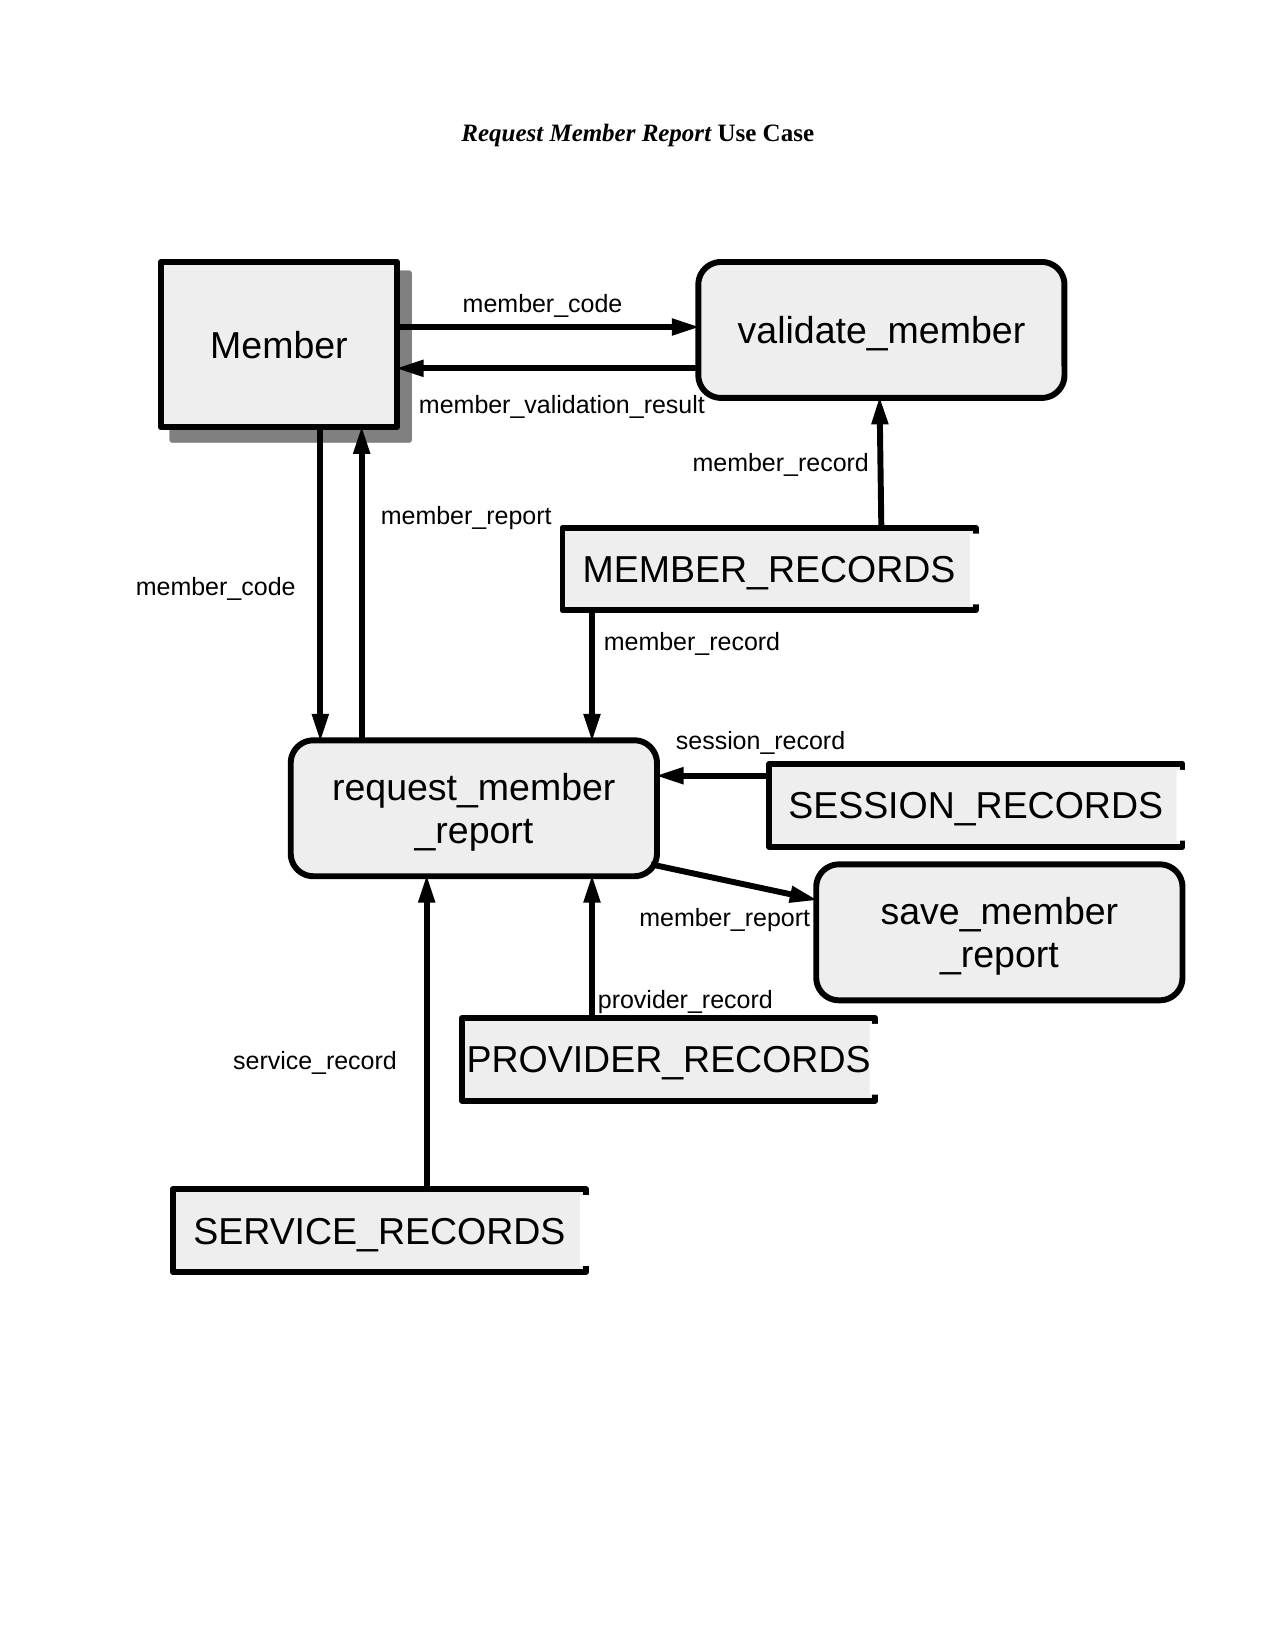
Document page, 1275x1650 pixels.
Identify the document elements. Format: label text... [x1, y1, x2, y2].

text Request Member Report Use Case [118, 118, 1157, 147]
